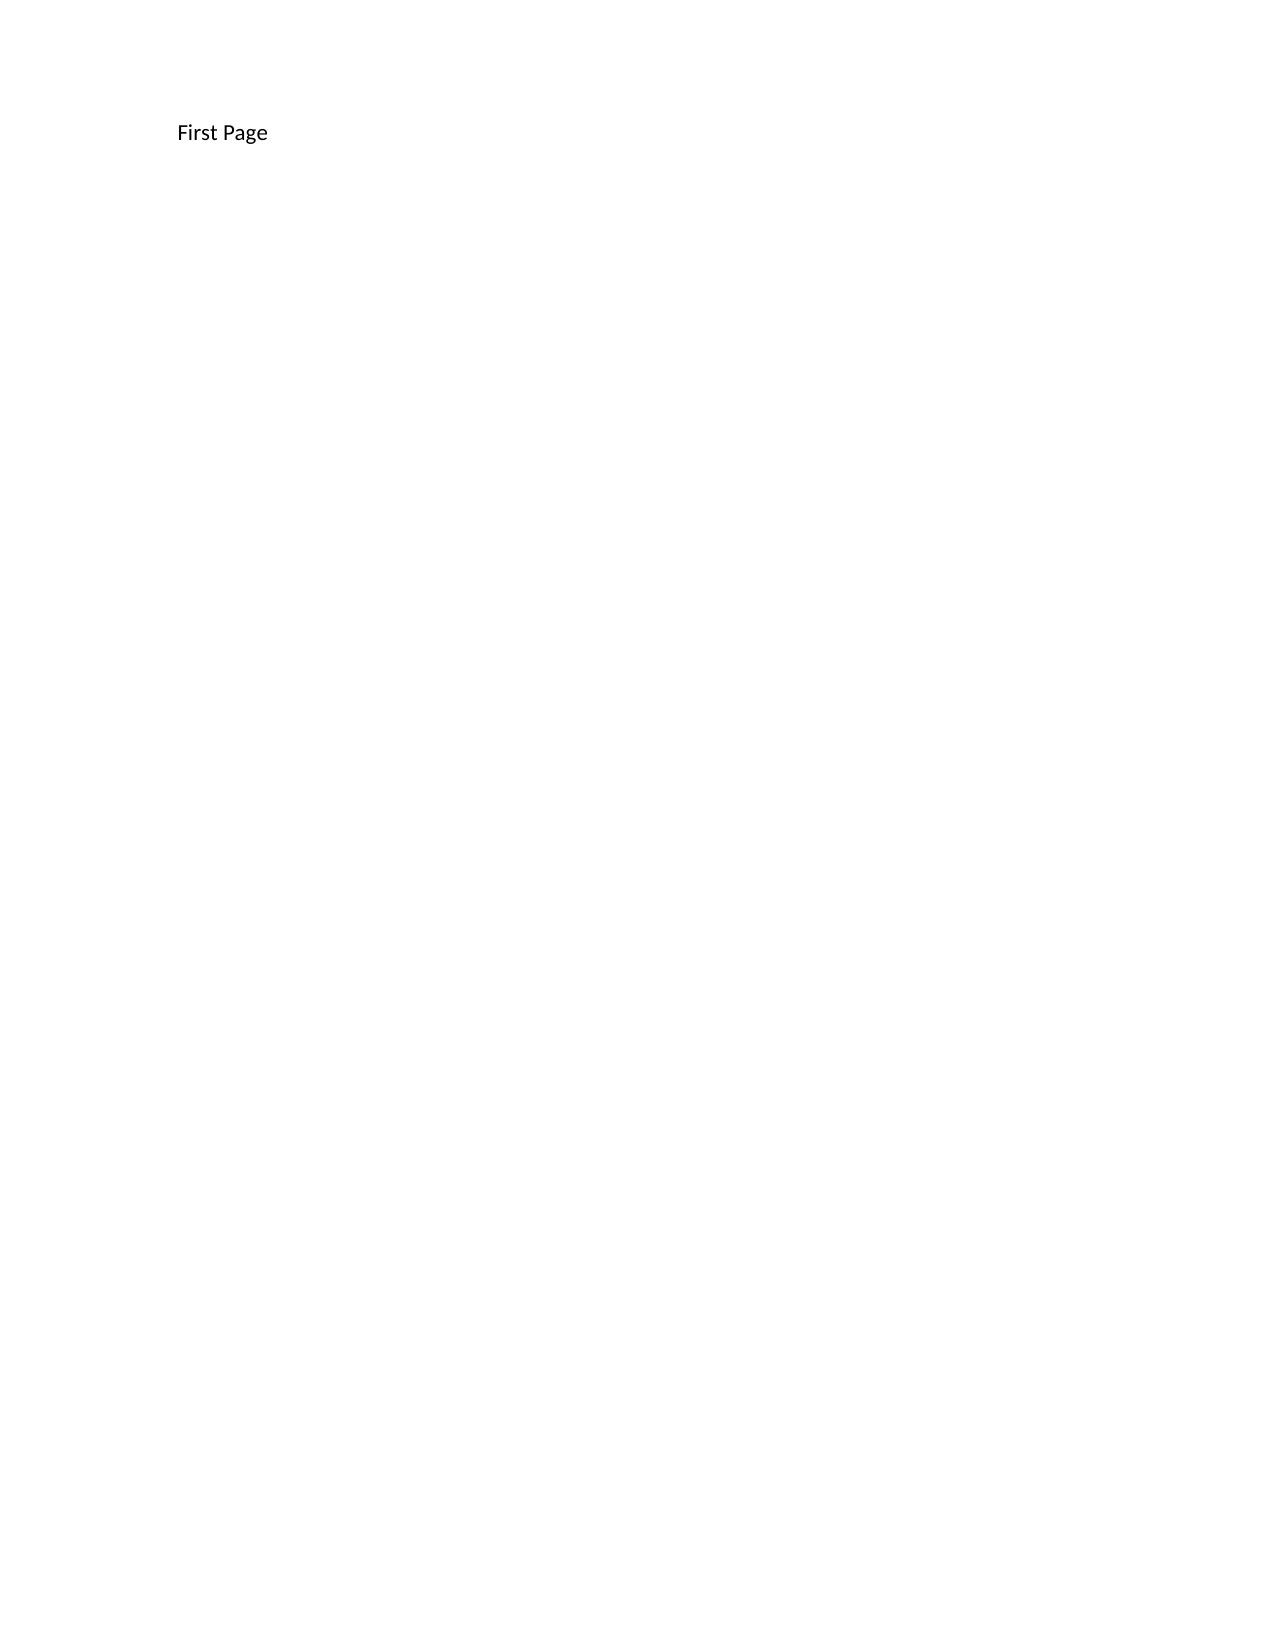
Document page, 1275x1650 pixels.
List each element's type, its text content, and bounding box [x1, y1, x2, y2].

text First Page [177, 118, 1186, 146]
